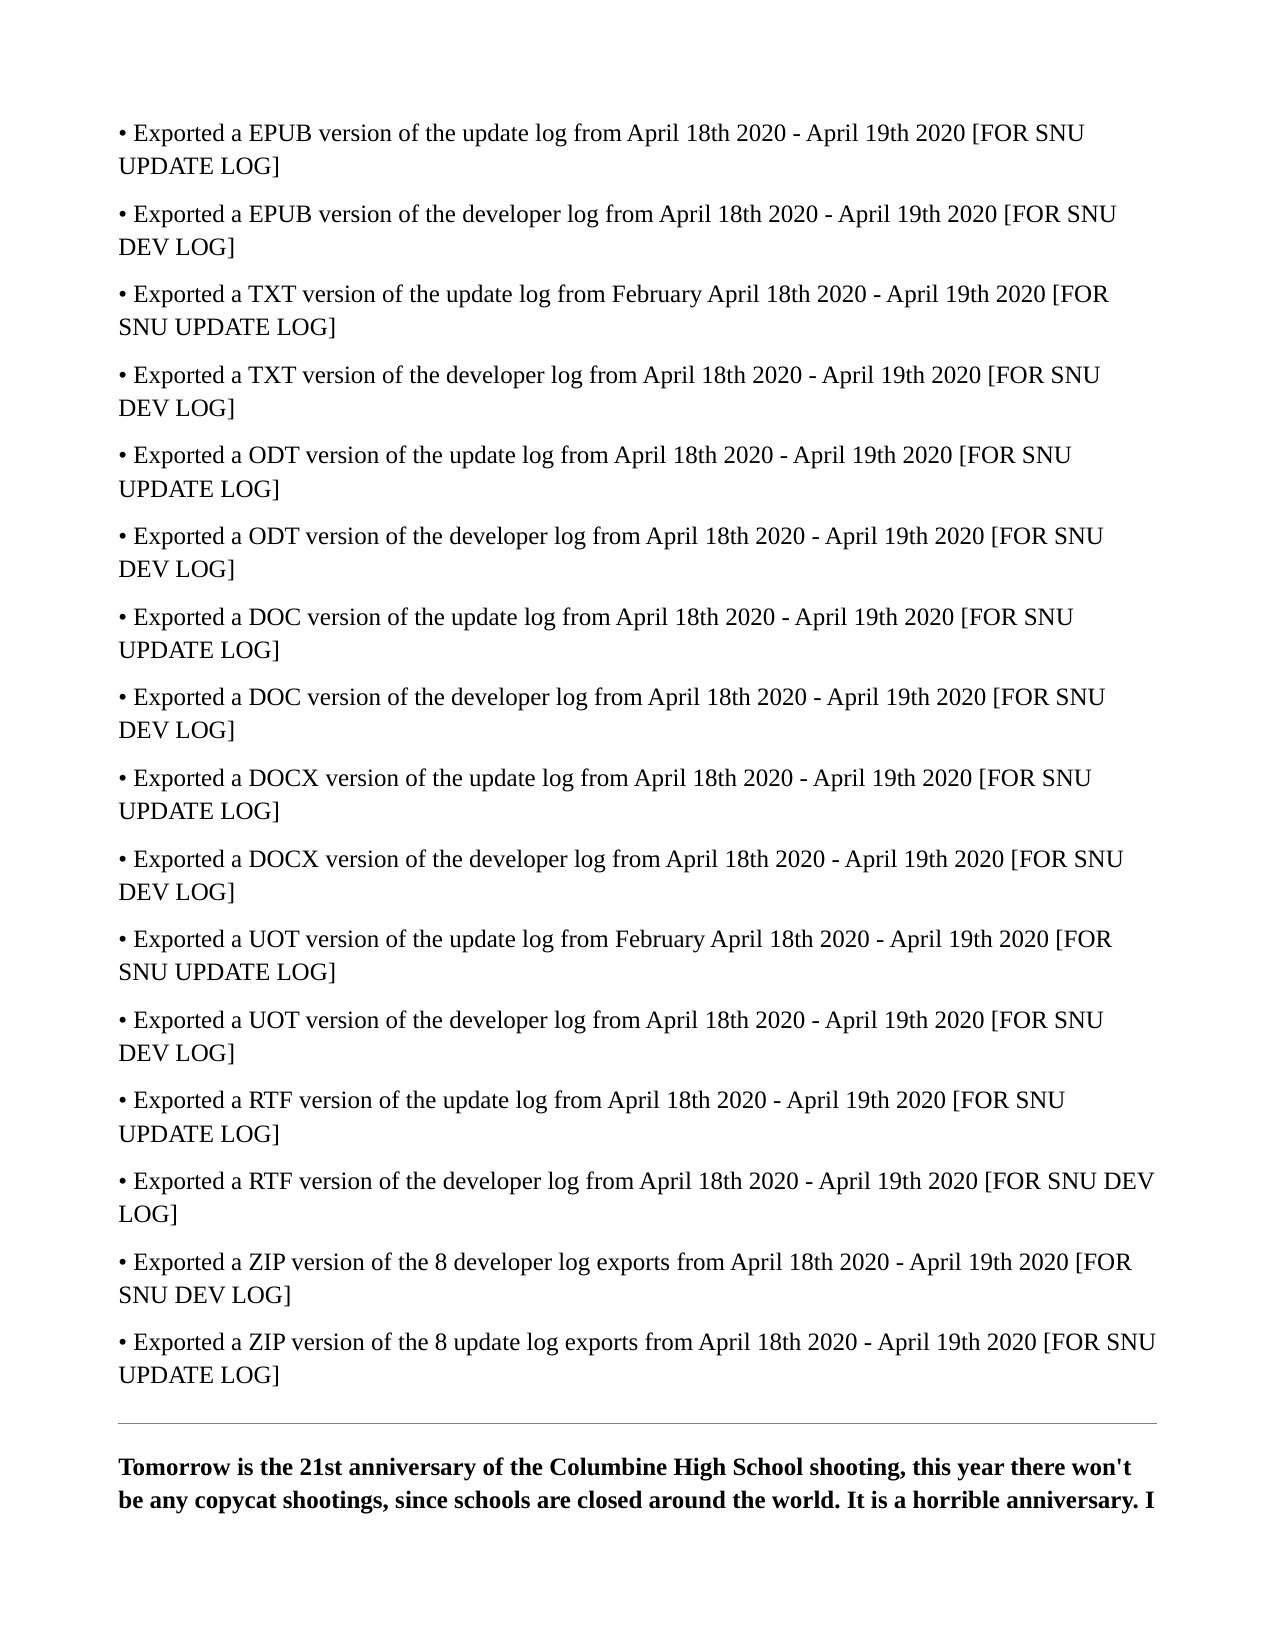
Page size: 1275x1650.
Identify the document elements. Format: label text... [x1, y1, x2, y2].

text • Exported a TXT version of the update log from February April 18th 2020 - April 19th 2020 [FOR SNU UPDATE LOG] [118, 279, 1157, 341]
text • Exported a DOC version of the developer log from April 18th 2020 - April 19th 2020 [FOR SNU DEV LOG] [118, 682, 1157, 744]
text • Exported a DOCX version of the update log from April 18th 2020 - April 19th 2020 [FOR SNU UPDATE LOG] [118, 763, 1157, 825]
text Tomorrow is the 21st anniversary of the Columbine High School shooting, this year there won't be any copycat shootings, since schools are closed around the world. It is a horrible anniversary. I [118, 1452, 1157, 1514]
text • Exported a RTF version of the update log from April 18th 2020 - April 19th 2020 [FOR SNU UPDATE LOG] [118, 1086, 1157, 1147]
text • Exported a ODT version of the developer log from April 18th 2020 - April 19th 2020 [FOR SNU DEV LOG] [118, 521, 1157, 583]
text • Exported a UOT version of the update log from February April 18th 2020 - April 19th 2020 [FOR SNU UPDATE LOG] [118, 924, 1157, 986]
text • Exported a TXT version of the developer log from April 18th 2020 - April 19th 2020 [FOR SNU DEV LOG] [118, 360, 1157, 422]
text • Exported a ZIP version of the 8 update log exports from April 18th 2020 - April 19th 2020 [FOR SNU UPDATE LOG] [118, 1327, 1157, 1389]
text • Exported a ZIP version of the 8 developer log exports from April 18th 2020 - April 19th 2020 [FOR SNU DEV LOG] [118, 1247, 1157, 1309]
text • Exported a UOT version of the developer log from April 18th 2020 - April 19th 2020 [FOR SNU DEV LOG] [118, 1005, 1157, 1067]
text • Exported a EPUB version of the update log from April 18th 2020 - April 19th 2020 [FOR SNU UPDATE LOG] [118, 118, 1157, 180]
text • Exported a EPUB version of the developer log from April 18th 2020 - April 19th 2020 [FOR SNU DEV LOG] [118, 199, 1157, 261]
text • Exported a DOCX version of the developer log from April 18th 2020 - April 19th 2020 [FOR SNU DEV LOG] [118, 844, 1157, 906]
text • Exported a DOC version of the update log from April 18th 2020 - April 19th 2020 [FOR SNU UPDATE LOG] [118, 602, 1157, 664]
text • Exported a ODT version of the update log from April 18th 2020 - April 19th 2020 [FOR SNU UPDATE LOG] [118, 441, 1157, 502]
text • Exported a RTF version of the developer log from April 18th 2020 - April 19th 2020 [FOR SNU DEV LOG] [118, 1166, 1157, 1228]
